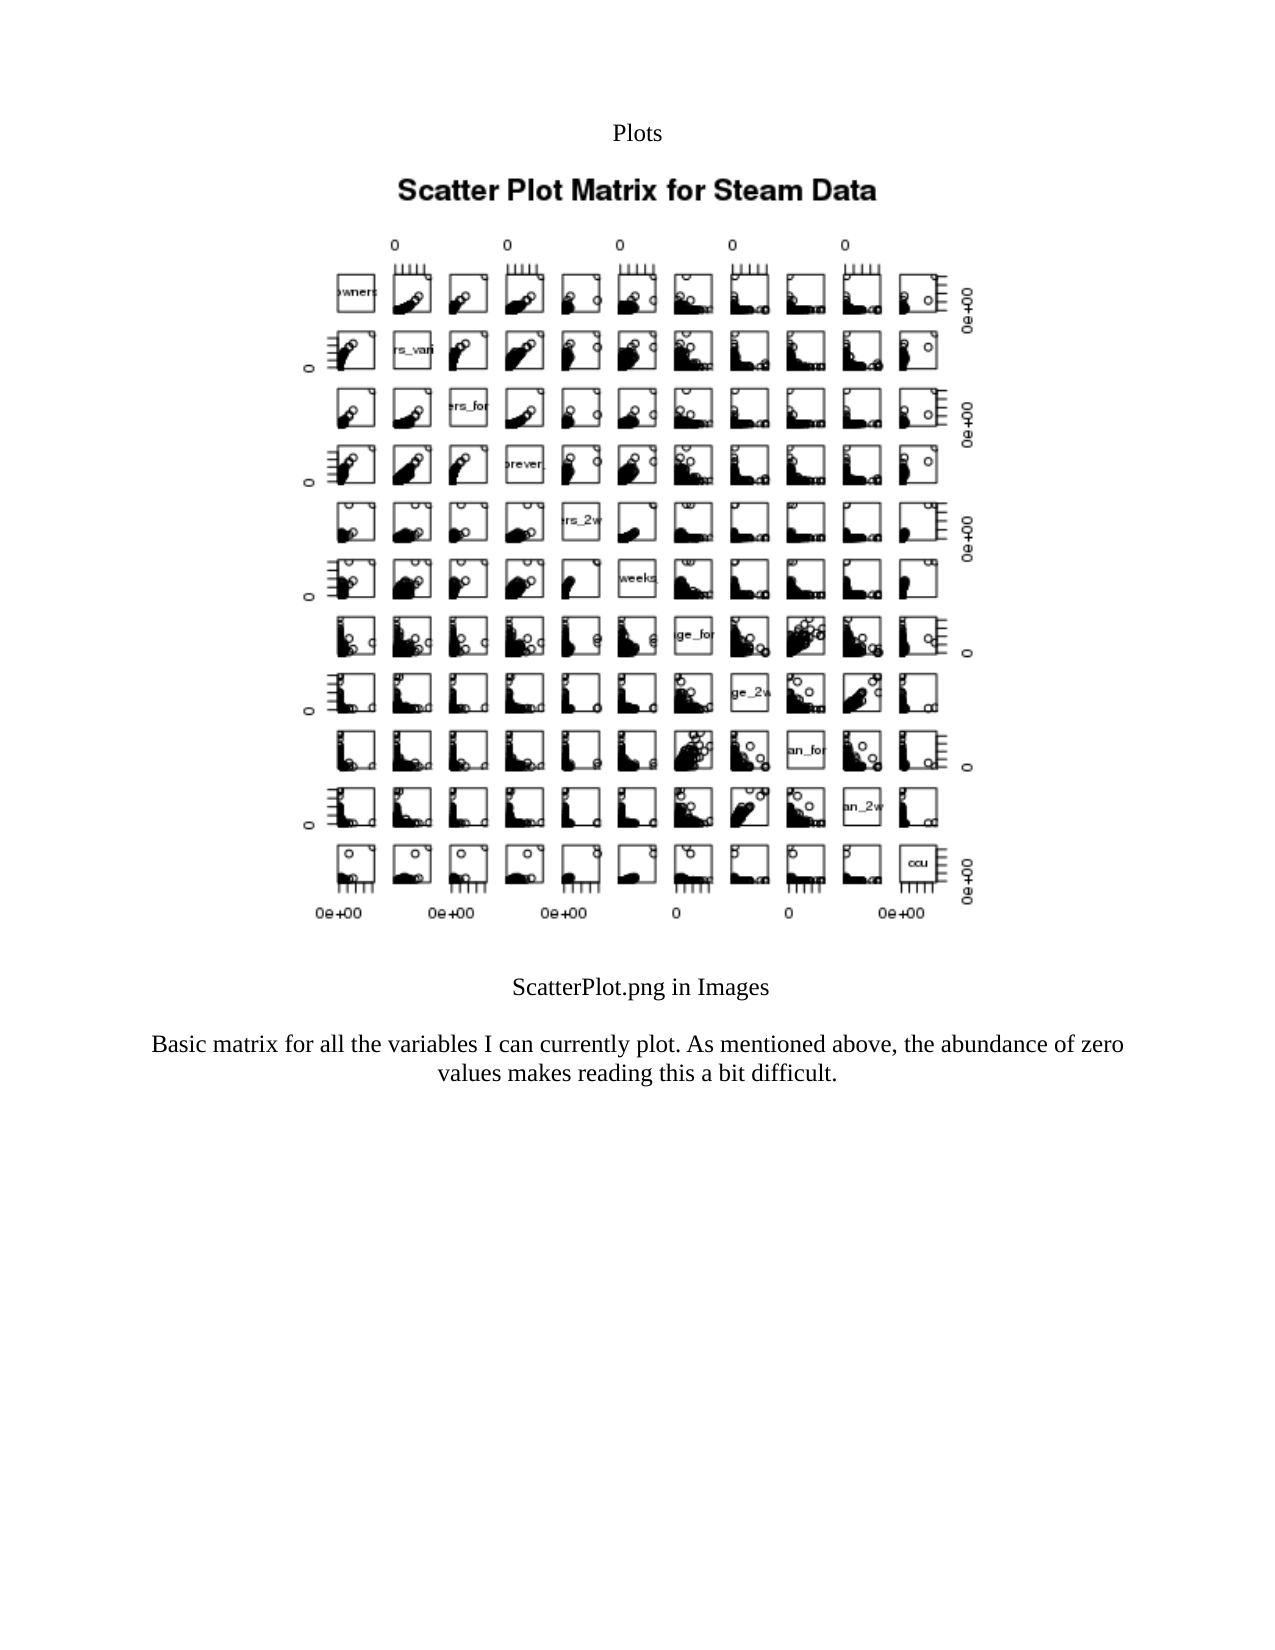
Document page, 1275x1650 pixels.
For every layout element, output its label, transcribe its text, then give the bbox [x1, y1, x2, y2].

picture [249, 146, 1026, 972]
text Basic matrix for all the variables I can currently plot. As mentioned above, the abundance of zero values makes reading this a bit difficult. [118, 1029, 1157, 1087]
text ScatterPlot.png in Images [118, 147, 1157, 1001]
text Plots [118, 118, 1157, 147]
